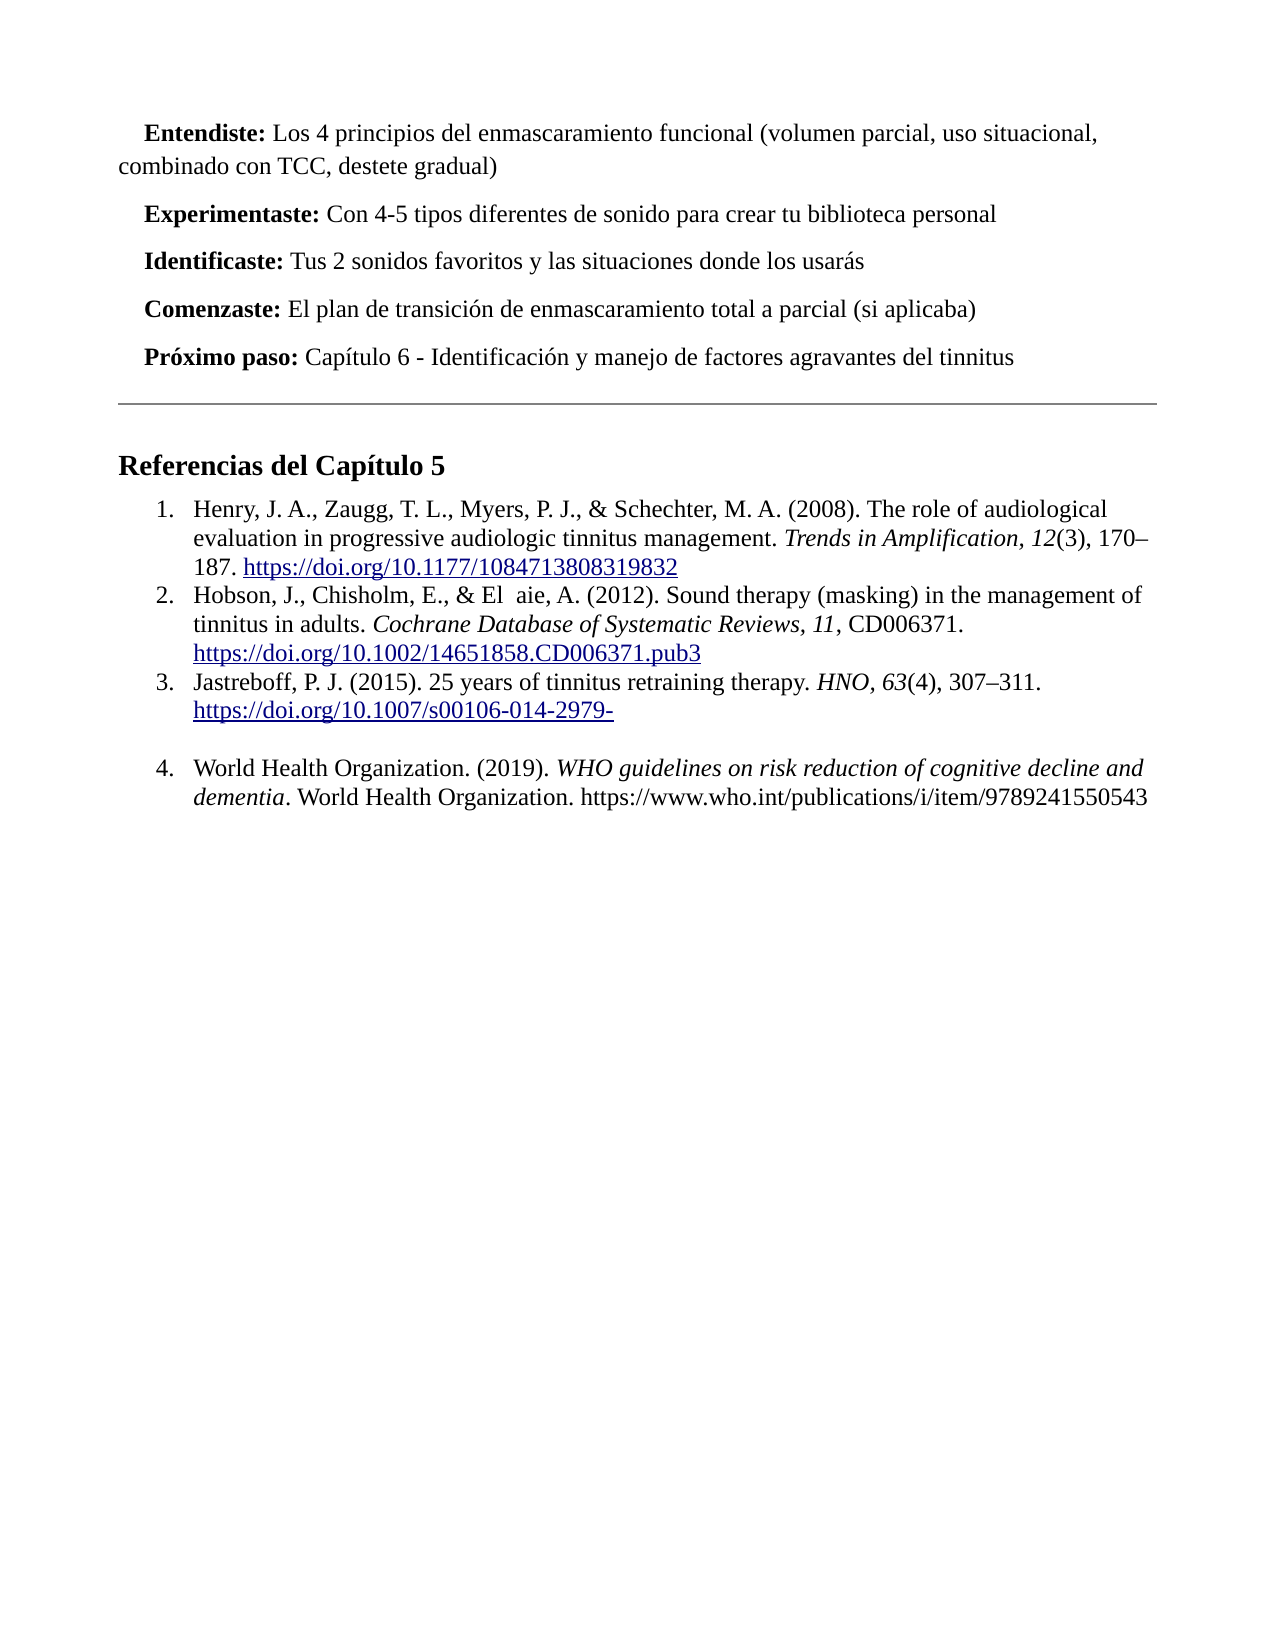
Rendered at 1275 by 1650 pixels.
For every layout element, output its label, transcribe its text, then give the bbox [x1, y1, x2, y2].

text ✅ Próximo paso: Capítulo 6 - Identificación y manejo de factores agravantes del tinnitus [118, 342, 1157, 370]
text ✅ Experimentaste: Con 4-5 tipos diferentes de sonido para crear tu biblioteca personal [118, 199, 1157, 227]
list Jastreboff, P. J. (2015). 25 years of tinnitus retraining therapy. HNO, 63(4), 307–311. https://doi.org/10.1007/s00106-014-2979- [156, 667, 1157, 724]
list Hobson, J., Chisholm, E., & El aie, A. (2012). Sound therapy (masking) in the management of tinnitus in adults. Cochrane Database of Systematic Reviews, 11, CD006371. https://doi.org/10.1002/14651858.CD006371.pub3 [156, 580, 1157, 667]
text ✅ Identificaste: Tus 2 sonidos favoritos y las situaciones donde los usarás [118, 246, 1157, 275]
list World Health Organization. (2019). WHO guidelines on risk reduction of cognitive decline and dementia. World Health Organization. https://www.who.int/publications/i/item/9789241550543 [156, 753, 1157, 810]
text ✅ Comenzaste: El plan de transición de enmascaramiento total a parcial (si aplicaba) [118, 294, 1157, 323]
text ✅ Entendiste: Los 4 principios del enmascaramiento funcional (volumen parcial, uso situacional, combinado con TCC, destete gradual) [118, 118, 1157, 180]
subtitle Referencias del Capítulo 5 [118, 448, 1157, 482]
list Henry, J. A., Zaugg, T. L., Myers, P. J., & Schechter, M. A. (2008). The role of audiological evaluation in progressive audiologic tinnitus management. Trends in Amplification, 12(3), 170–187. https://doi.org/10.1177/1084713808319832 [156, 494, 1157, 580]
